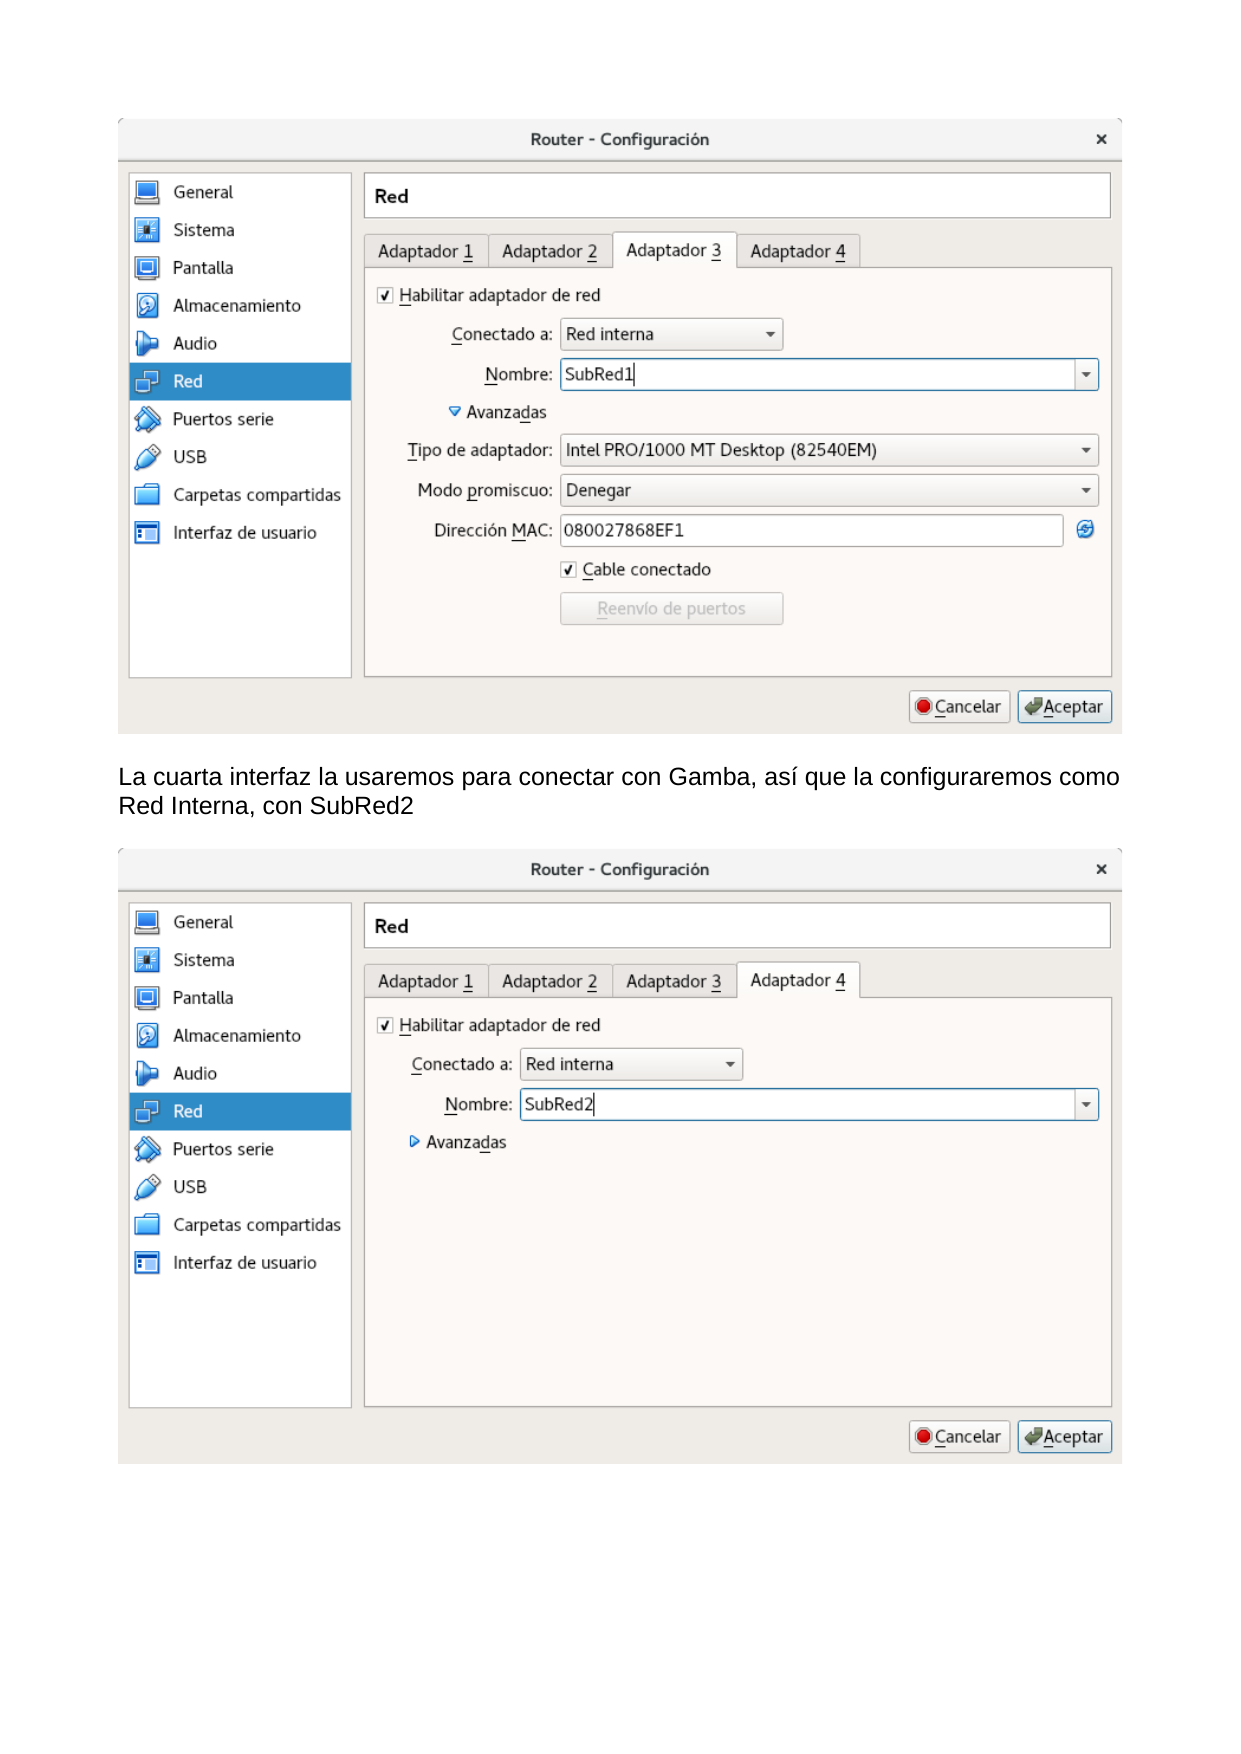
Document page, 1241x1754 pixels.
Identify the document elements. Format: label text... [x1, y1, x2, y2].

picture [118, 848, 1123, 1464]
picture [118, 118, 1123, 734]
text La cuarta interfaz la usaremos para conectar con Gamba, así que la configuraremos como Red Interna, con SubRed2 [118, 762, 1122, 820]
